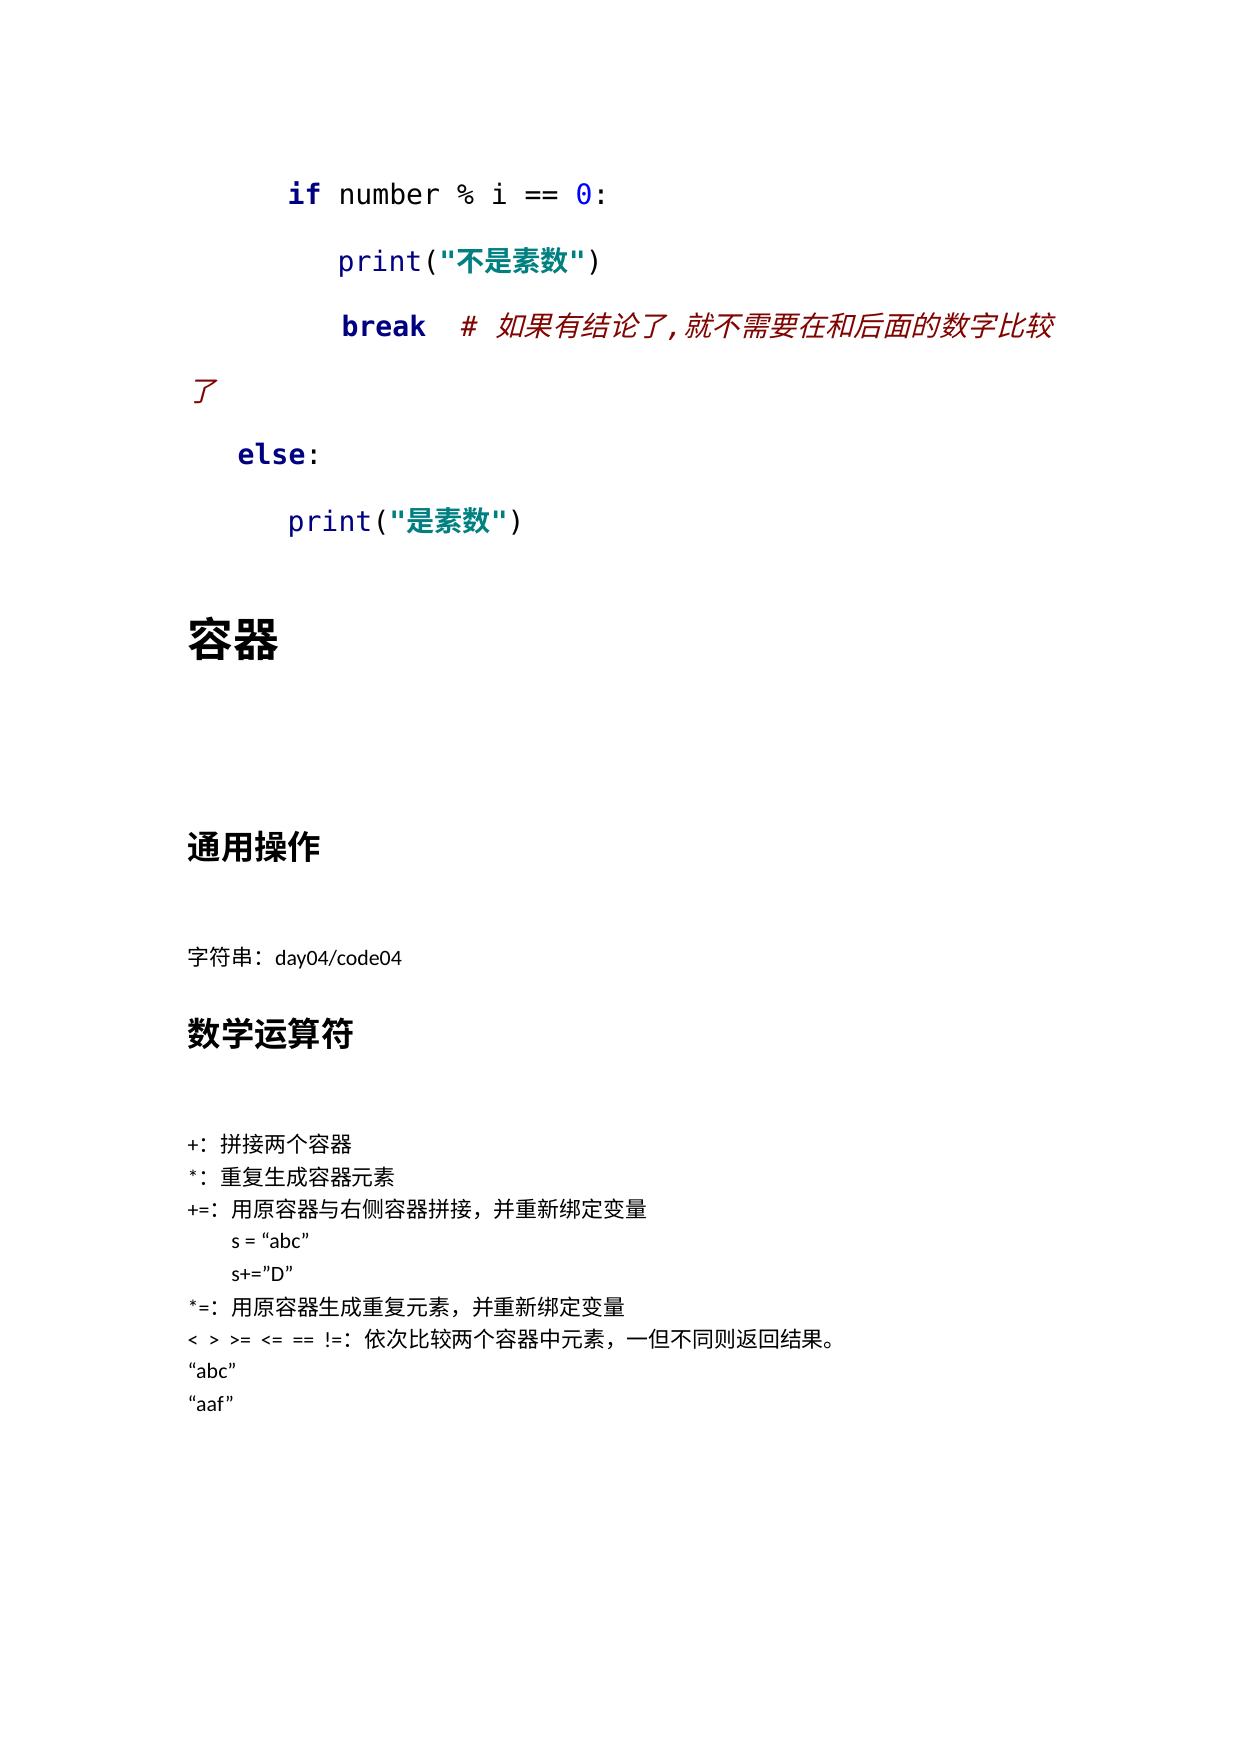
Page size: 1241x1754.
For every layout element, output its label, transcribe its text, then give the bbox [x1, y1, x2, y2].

text < > >= <= == !=：依次比较两个容器中元素，一但不同则返回结果。 [187, 1322, 1053, 1354]
text print("是素数") [187, 487, 1053, 552]
text else: [187, 422, 1053, 487]
text +：拼接两个容器 [187, 1127, 1053, 1159]
text break # 如果有结论了,就不需要在和后面的数字比较了 [187, 292, 1053, 422]
subtitle 通用操作 [187, 813, 1053, 878]
text if number % i == 0: [187, 162, 1053, 227]
text “aaf” [187, 1387, 1053, 1419]
text +=：用原容器与右侧容器拼接，并重新绑定变量 [187, 1192, 1053, 1224]
subtitle 容器 [187, 587, 1053, 685]
text *=：用原容器生成重复元素，并重新绑定变量 [187, 1289, 1053, 1322]
text s = “abc” [231, 1224, 1053, 1257]
text 字符串：day04/code04 [187, 940, 1053, 972]
subtitle 数学运算符 [187, 999, 1053, 1064]
text print("不是素数") [187, 227, 1053, 292]
text “abc” [187, 1354, 1053, 1387]
text *：重复生成容器元素 [187, 1159, 1053, 1192]
text s+=”D” [231, 1257, 1053, 1289]
